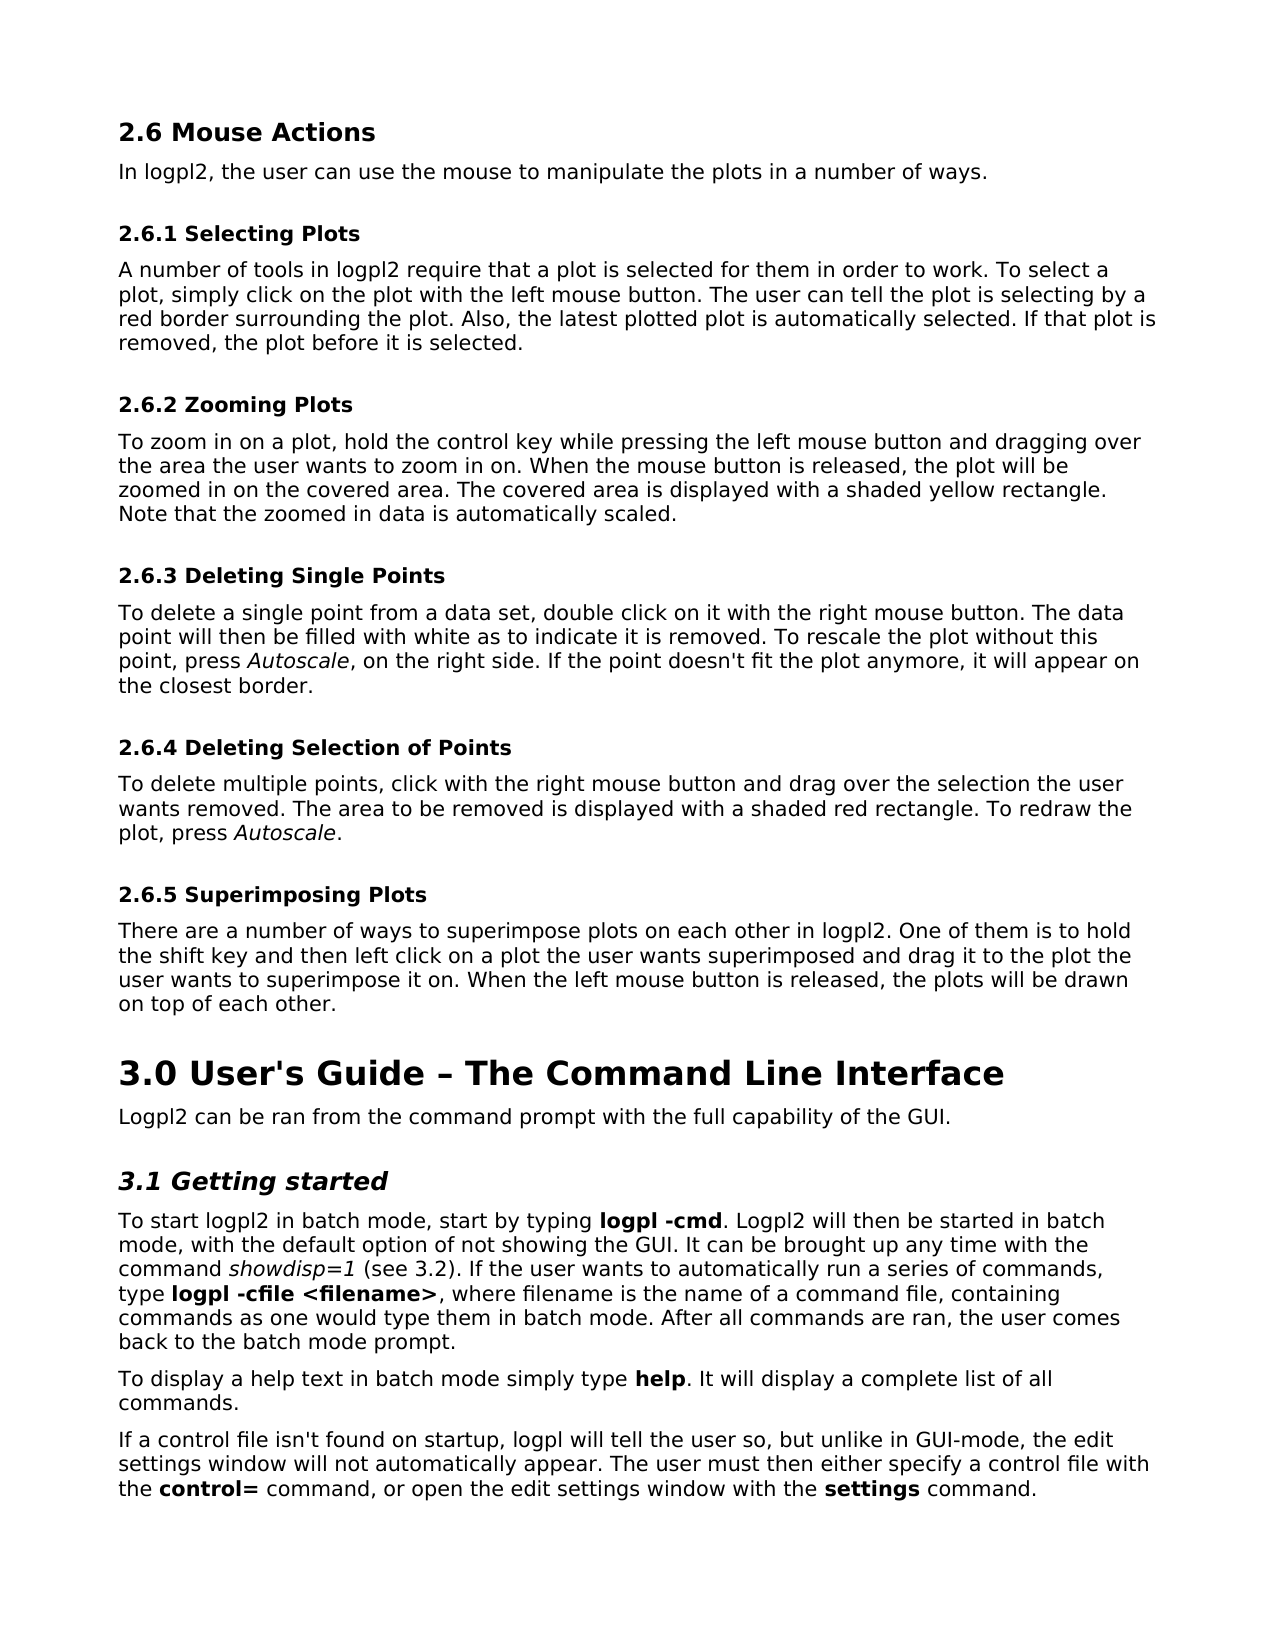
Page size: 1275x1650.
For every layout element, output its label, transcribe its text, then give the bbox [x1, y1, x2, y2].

text In logpl2, the user can use the mouse to manipulate the plots in a number of ways. [118, 160, 1157, 184]
subtitle 2.6.2 Zooming Plots [118, 393, 1157, 417]
subtitle 2.6.5 Superimposing Plots [118, 883, 1157, 907]
subtitle 3.0 User's Guide – The Command Line Interface [118, 1054, 1157, 1093]
subtitle 2.6 Mouse Actions [118, 118, 1157, 147]
text To display a help text in batch mode simply type help. It will display a complete list of all commands. [118, 1367, 1157, 1416]
text To delete a single point from a data set, double click on it with the right mouse button. The data point will then be filled with white as to indicate it is removed. To rescale the plot without this point, press Autoscale, on the right side. If the point doesn't fit the plot anymore, it will appear on the closest border. [118, 601, 1157, 698]
subtitle 2.6.3 Deleting Single Points [118, 564, 1157, 588]
subtitle 3.1 Getting started [118, 1167, 1157, 1196]
text To delete multiple points, click with the right mouse button and drag over the selection the user wants removed. The area to be removed is displayed with a shaded red rectangle. To redraw the plot, press Autoscale. [118, 772, 1157, 845]
subtitle 2.6.4 Deleting Selection of Points [118, 736, 1157, 760]
text There are a number of ways to superimpose plots on each other in logpl2. One of them is to hold the shift key and then left click on a plot the user wants superimposed and drag it to the plot the user wants to superimpose it on. When the left mouse button is released, the plots will be drawn on top of each other. [118, 919, 1157, 1017]
text To zoom in on a plot, hold the control key while pressing the left mouse button and dragging over the area the user wants to zoom in on. When the mouse button is released, the plot will be zoomed in on the covered area. The covered area is displayed with a shaded yellow rectangle. Note that the zoomed in data is automatically scaled. [118, 430, 1157, 527]
text To start logpl2 in batch mode, start by typing logpl -cmd. Logpl2 will then be started in batch mode, with the default option of not showing the GUI. It can be brought up any time with the command showdisp=1 (see 3.2). If the user wants to automatically run a series of commands, type logpl -cfile <filename>, where filename is the name of a command file, containing commands as one would type them in batch mode. After all commands are ran, the user comes back to the batch mode prompt. [118, 1209, 1157, 1354]
text If a control file isn't found on startup, logpl will tell the user so, but unlike in GUI-mode, the edit settings window will not automatically appear. The user must then either specify a control file with the control= command, or open the edit settings window with the settings command. [118, 1428, 1157, 1501]
subtitle 2.6.1 Selecting Plots [118, 222, 1157, 246]
text A number of tools in logpl2 require that a plot is selected for them in order to work. To select a plot, simply click on the plot with the left mouse button. The user can tell the plot is selecting by a red border surrounding the plot. Also, the latest plotted plot is automatically selected. If that plot is removed, the plot before it is selected. [118, 258, 1157, 355]
text Logpl2 can be ran from the command prompt with the full capability of the GUI. [118, 1105, 1157, 1130]
